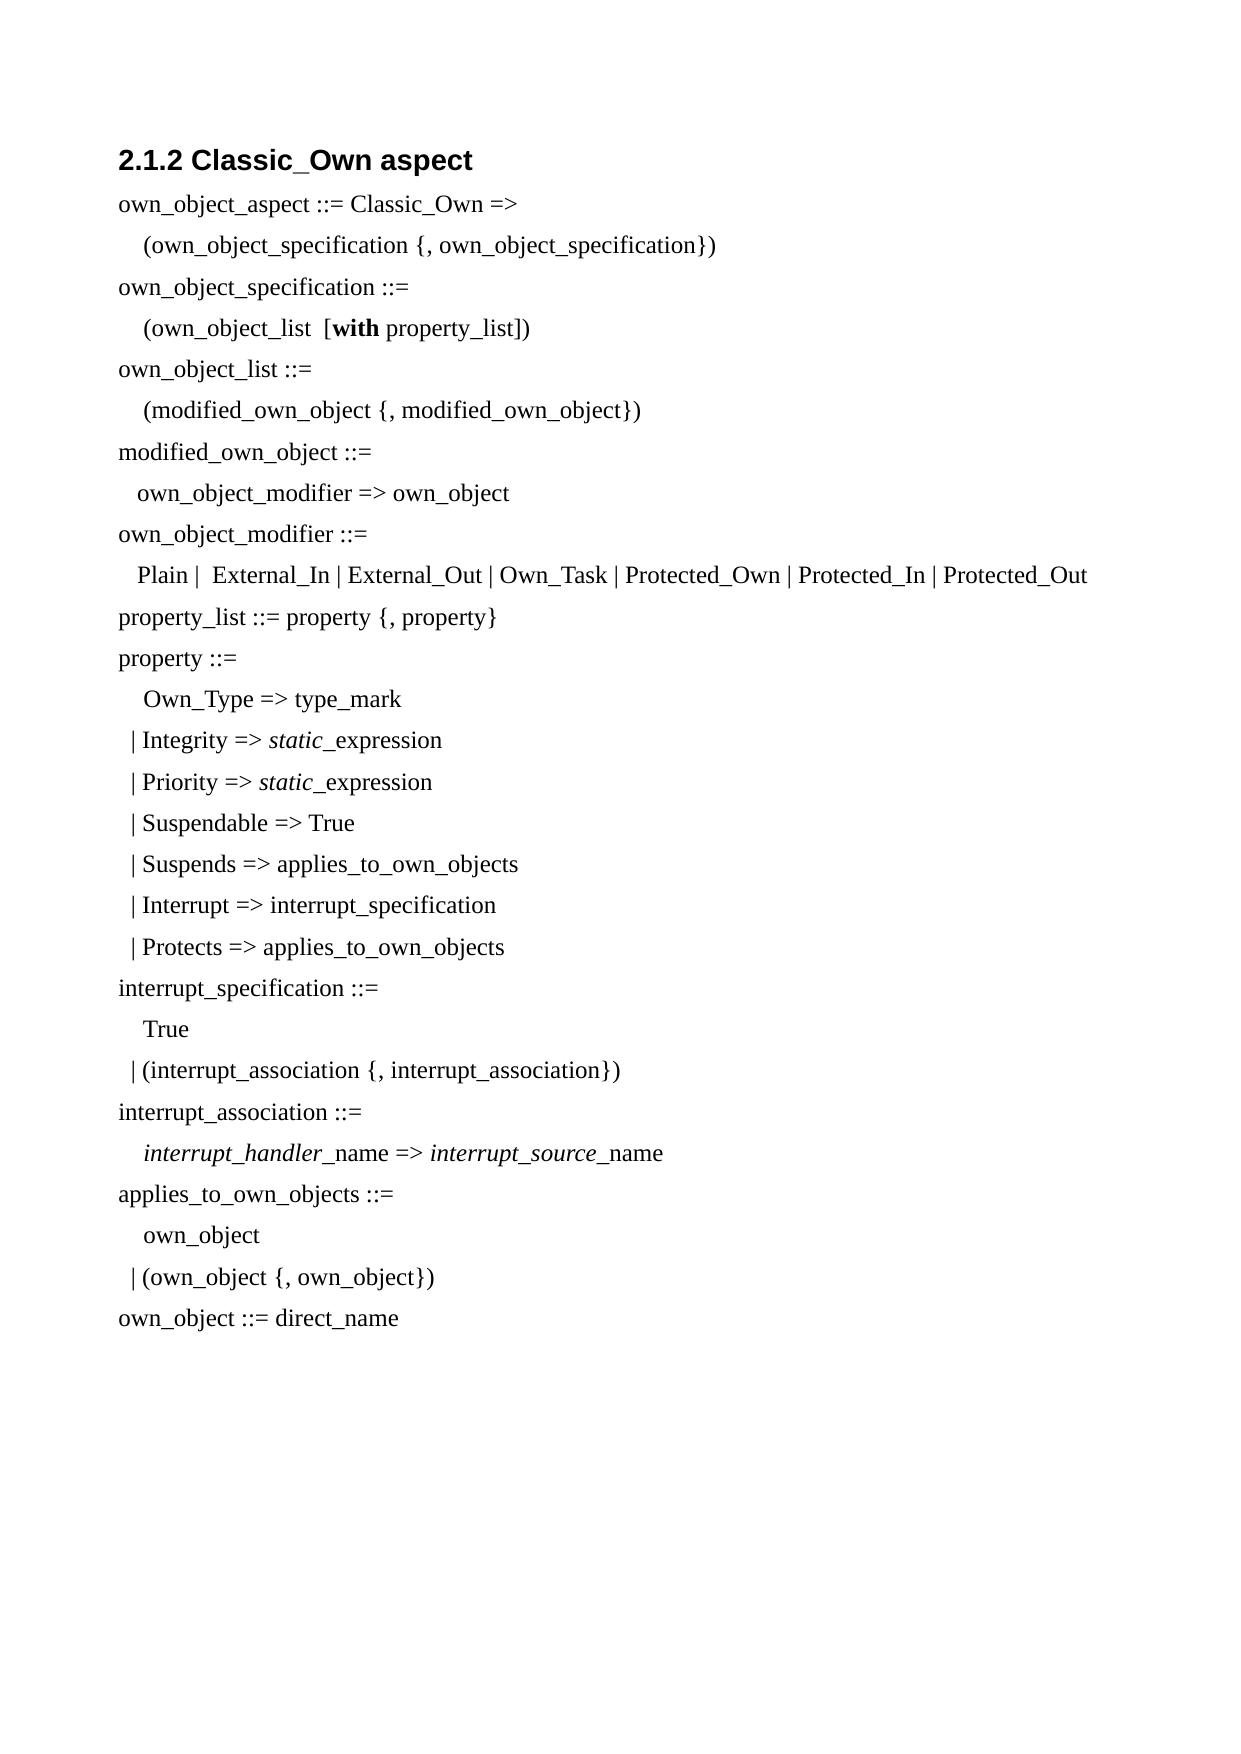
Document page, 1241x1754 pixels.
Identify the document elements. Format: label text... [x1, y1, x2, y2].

text | (interrupt_association {, interrupt_association}) [118, 1055, 1122, 1084]
text | Suspends => applies_to_own_objects [118, 849, 1122, 878]
text (own_object_list [with property_list]) [118, 313, 1122, 342]
text (modified_own_object {, modified_own_object}) [118, 395, 1122, 424]
text own_object [118, 1220, 1122, 1249]
text | Interrupt => interrupt_specification [118, 890, 1122, 919]
text interrupt_specification ::= [118, 973, 1122, 1002]
text Plain | External_In | External_Out | Own_Task | Protected_Own | Protected_In | Protected_Out [118, 560, 1122, 589]
text True [118, 1014, 1122, 1043]
text own_object_list ::= [118, 354, 1122, 383]
text interrupt_handler_name => interrupt_source_name [118, 1138, 1122, 1167]
text property_list ::= property {, property} [118, 602, 1122, 630]
subtitle 2.1.2 Classic_Own aspect [118, 143, 1122, 177]
text | (own_object {, own_object}) [118, 1262, 1122, 1290]
text own_object_specification ::= [118, 272, 1122, 300]
text property ::= [118, 643, 1122, 672]
text | Protects => applies_to_own_objects [118, 932, 1122, 960]
text | Suspendable => True [118, 808, 1122, 837]
text | Integrity => static_expression [118, 725, 1122, 754]
text (own_object_specification {, own_object_specification}) [118, 230, 1122, 259]
text applies_to_own_objects ::= [118, 1179, 1122, 1208]
text own_object_aspect ::= Classic_Own => [118, 189, 1122, 218]
text Own_Type => type_mark [118, 684, 1122, 713]
text own_object_modifier => own_object [118, 478, 1122, 507]
text | Priority => static_expression [118, 767, 1122, 795]
text own_object_modifier ::= [118, 519, 1122, 548]
text interrupt_association ::= [118, 1097, 1122, 1125]
text own_object ::= direct_name [118, 1303, 1122, 1332]
text modified_own_object ::= [118, 437, 1122, 465]
